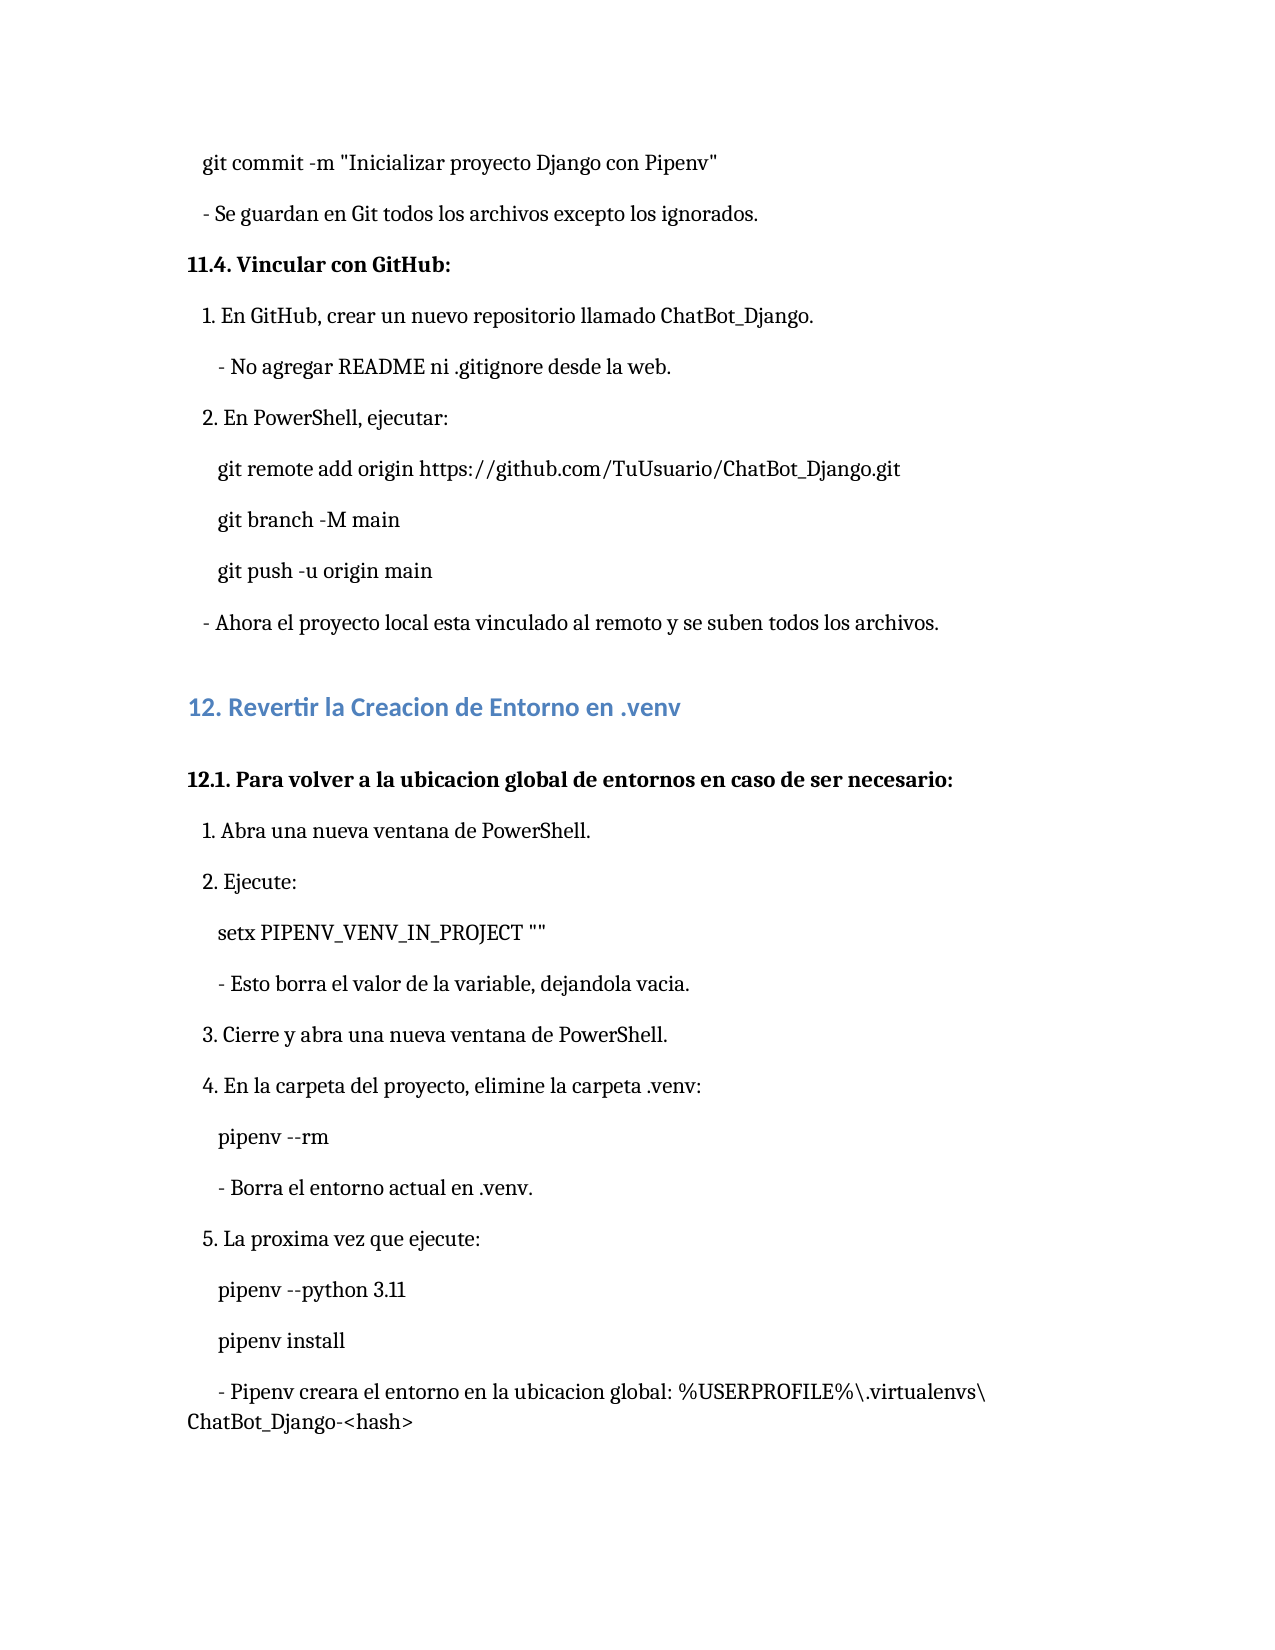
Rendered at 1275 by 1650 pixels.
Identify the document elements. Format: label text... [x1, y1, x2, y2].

text pipenv --python 3.11 [187, 1277, 1087, 1303]
text 5. La proxima vez que ejecute: [187, 1226, 1087, 1252]
text pipenv --rm [187, 1124, 1087, 1150]
text git commit -m "Inicializar proyecto Django con Pipenv" [187, 150, 1087, 176]
subtitle 12. Revertir la Creacion de Entorno en .venv [187, 691, 1087, 762]
text 2. Ejecute: [187, 868, 1087, 895]
text 1. En GitHub, crear un nuevo repositorio llamado ChatBot_Django. [187, 303, 1087, 329]
text 2. En PowerShell, ejecutar: [187, 405, 1087, 432]
text 3. Cierre y abra una nueva ventana de PowerShell. [187, 1022, 1087, 1048]
text 11.4. Vincular con GitHub: [187, 252, 1087, 278]
text - Pipenv creara el entorno en la ubicacion global: %USERPROFILE%\.virtualenvs\ChatBot_Django-<hash> [187, 1379, 1087, 1466]
text - No agregar README ni .gitignore desde la web. [187, 354, 1087, 381]
text git branch -M main [187, 507, 1087, 534]
text git remote add origin https://github.com/TuUsuario/ChatBot_Django.git [187, 456, 1087, 483]
text git push -u origin main [187, 558, 1087, 585]
text - Esto borra el valor de la variable, dejandola vacia. [187, 971, 1087, 997]
text - Borra el entorno actual en .venv. [187, 1175, 1087, 1201]
text setx PIPENV_VENV_IN_PROJECT "" [187, 919, 1087, 946]
text 12.1. Para volver a la ubicacion global de entornos en caso de ser necesario: [187, 766, 1087, 793]
text 4. En la carpeta del proyecto, elimine la carpeta .venv: [187, 1073, 1087, 1099]
text 1. Abra una nueva ventana de PowerShell. [187, 817, 1087, 844]
text - Ahora el proyecto local esta vinculado al remoto y se suben todos los archivos. [187, 609, 1087, 666]
text - Se guardan en Git todos los archivos excepto los ignorados. [187, 201, 1087, 227]
text pipenv install [187, 1328, 1087, 1354]
